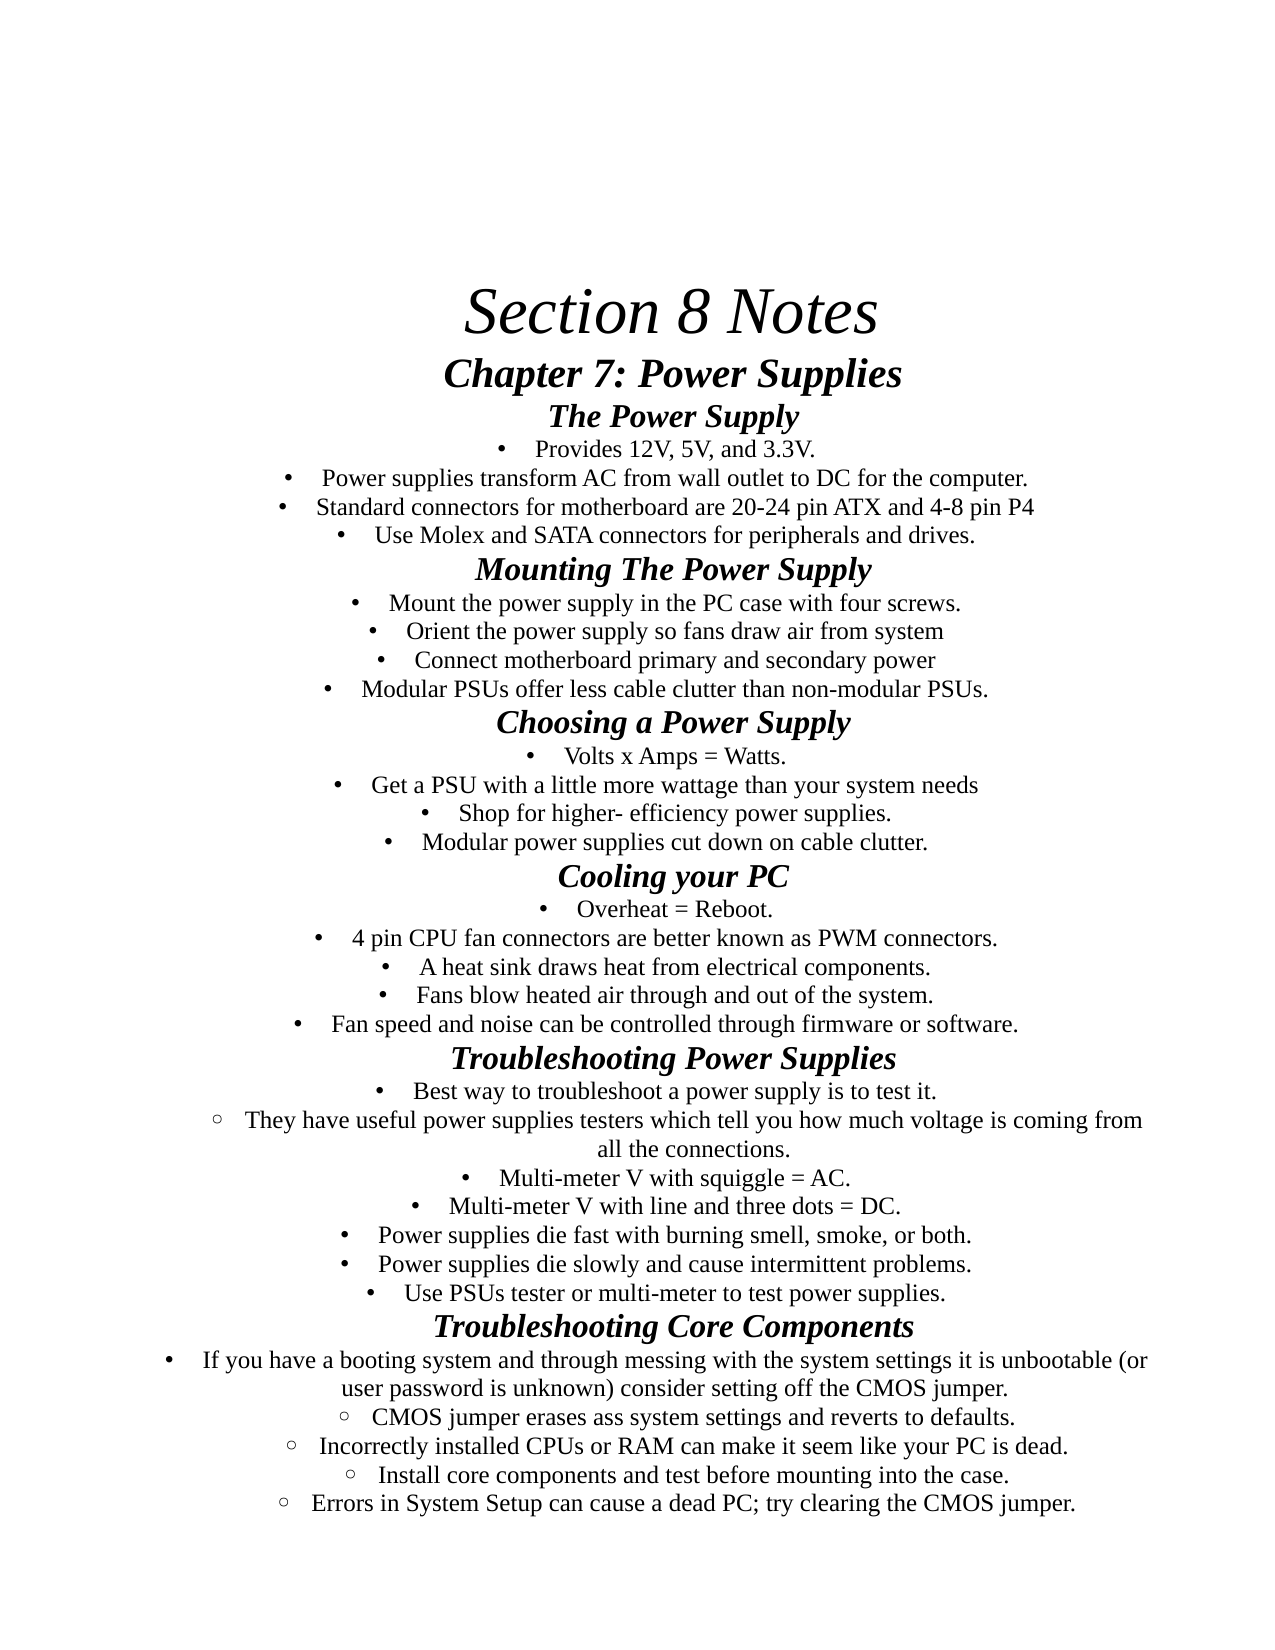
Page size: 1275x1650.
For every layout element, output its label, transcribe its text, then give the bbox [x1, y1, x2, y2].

list Mount the power supply in the PC case with four screws. [156, 588, 1157, 616]
list Errors in System Setup can cause a dead PC; try clearing the CMOS jumper. [193, 1488, 1157, 1517]
list Chapter 7: Power Supplies [156, 348, 1157, 396]
list Best way to troubleshoot a power supply is to test it. [156, 1076, 1157, 1105]
list Power supplies transform AC from wall outlet to DC for the computer. [156, 463, 1157, 492]
list Power supplies die fast with burning smell, smoke, or both. [156, 1220, 1157, 1249]
list Section 8 Notes [156, 271, 1157, 348]
list If you have a booting system and through messing with the system settings it is unbootable (or user password is unknown) consider setting off the CMOS jumper. [156, 1345, 1157, 1402]
list Shop for higher- efficiency power supplies. [156, 798, 1157, 827]
list Troubleshooting Power Supplies [156, 1038, 1157, 1076]
list The Power Supply [156, 396, 1157, 434]
list 4 pin CPU fan connectors are better known as PWM connectors. [156, 923, 1157, 952]
list Modular PSUs offer less cable clutter than non-modular PSUs. [156, 674, 1157, 703]
list Fans blow heated air through and out of the system. [156, 981, 1157, 1009]
list Fan speed and noise can be controlled through firmware or software. [156, 1009, 1157, 1038]
list Volts x Amps = Watts. [156, 741, 1157, 770]
list Cooling your PC [156, 856, 1157, 894]
list Troubleshooting Core Components [156, 1306, 1157, 1345]
list Standard connectors for motherboard are 20-24 pin ATX and 4-8 pin P4 [156, 492, 1157, 521]
list Multi-meter V with squiggle = AC. [156, 1163, 1157, 1191]
list Overheat = Reboot. [156, 894, 1157, 923]
list Modular power supplies cut down on cable clutter. [156, 827, 1157, 856]
list Choosing a Power Supply [156, 703, 1157, 741]
list Connect motherboard primary and secondary power [156, 645, 1157, 674]
list Power supplies die slowly and cause intermittent problems. [156, 1249, 1157, 1278]
list Multi-meter V with line and three dots = DC. [156, 1191, 1157, 1220]
list Install core components and test before mounting into the case. [193, 1460, 1157, 1488]
list Provides 12V, 5V, and 3.3V. [156, 434, 1157, 463]
list Use PSUs tester or multi-meter to test power supplies. [156, 1278, 1157, 1306]
list Use Molex and SATA connectors for peripherals and drives. [156, 521, 1157, 549]
list CMOS jumper erases ass system settings and reverts to defaults. [193, 1402, 1157, 1431]
list Mounting The Power Supply [156, 549, 1157, 588]
list A heat sink draws heat from electrical components. [156, 952, 1157, 981]
list Incorrectly installed CPUs or RAM can make it seem like your PC is dead. [193, 1431, 1157, 1460]
list Get a PSU with a little more wattage than your system needs [156, 770, 1157, 798]
list Orient the power supply so fans draw air from system [156, 616, 1157, 645]
list They have useful power supplies testers which tell you how much voltage is coming from all the connections. [193, 1105, 1157, 1163]
